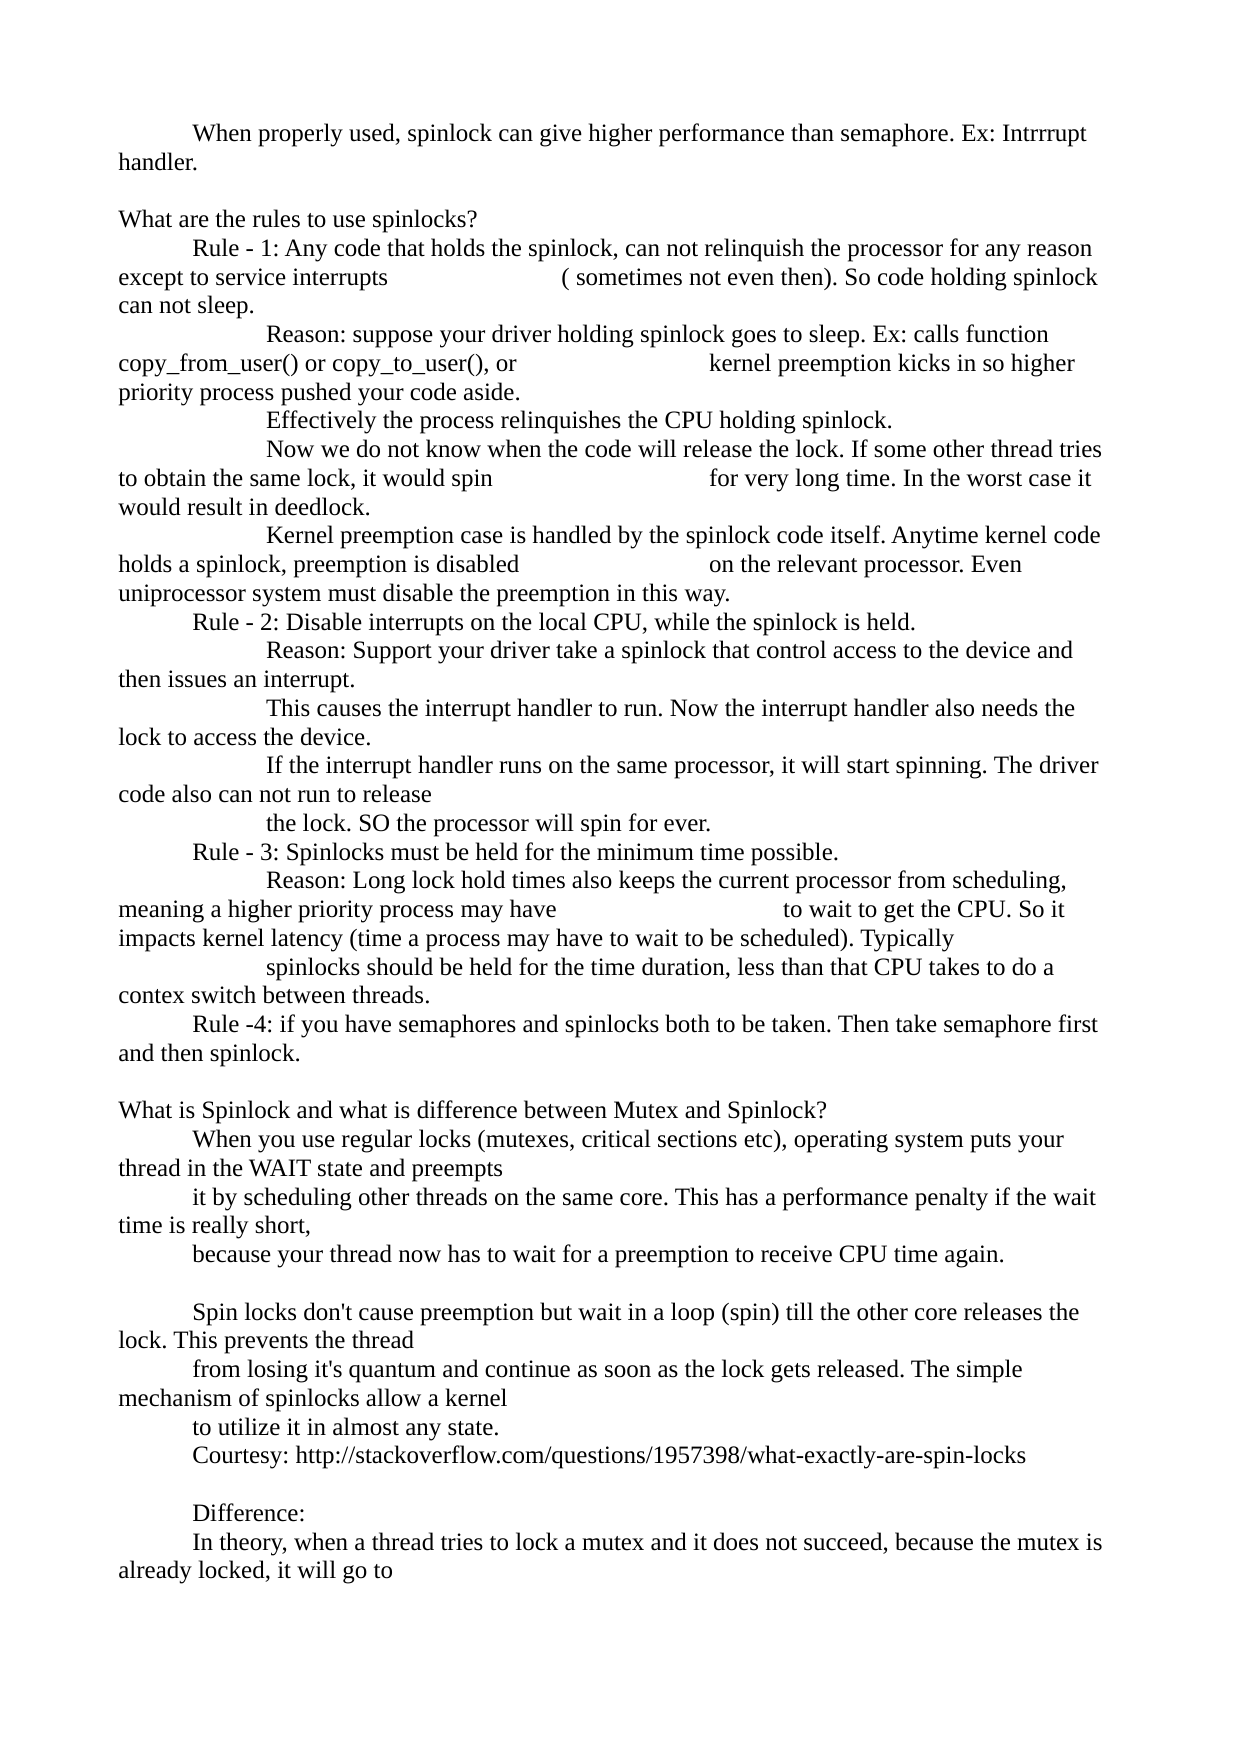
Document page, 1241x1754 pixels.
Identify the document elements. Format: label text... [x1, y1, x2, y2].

text What are the rules to use spinlocks? [118, 204, 1122, 233]
text Spin locks don't cause preemption but wait in a loop (spin) till the other core releases the lock. This prevents the thread [118, 1297, 1122, 1354]
text because your thread now has to wait for a preemption to receive CPU time again. [118, 1239, 1122, 1268]
text Reason: suppose your driver holding spinlock goes to sleep. Ex: calls function copy_from_user() or copy_to_user(), or kernel preemption kicks in so higher priority process pushed your code aside. [118, 319, 1122, 406]
text Difference: [118, 1498, 1122, 1527]
text What is Spinlock and what is difference between Mutex and Spinlock? [118, 1096, 1122, 1124]
text If the interrupt handler runs on the same processor, it will start spinning. The driver code also can not run to release [118, 751, 1122, 808]
text spinlocks should be held for the time duration, less than that CPU takes to do a contex switch between threads. [118, 952, 1122, 1009]
text Effectively the process relinquishes the CPU holding spinlock. [118, 406, 1122, 434]
text Rule -4: if you have semaphores and spinlocks both to be taken. Then take semaphore first and then spinlock. [118, 1009, 1122, 1067]
text When you use regular locks (mutexes, critical sections etc), operating system puts your thread in the WAIT state and preempts [118, 1124, 1122, 1182]
text to utilize it in almost any state. [118, 1412, 1122, 1441]
text Courtesy: http://stackoverflow.com/questions/1957398/what-exactly-are-spin-locks [118, 1441, 1122, 1469]
text When properly used, spinlock can give higher performance than semaphore. Ex: Intrrrupt handler. [118, 118, 1122, 176]
text Reason: Long lock hold times also keeps the current processor from scheduling, meaning a higher priority process may have to wait to get the CPU. So it impacts kernel latency (time a process may have to wait to be scheduled). Typically [118, 866, 1122, 952]
text In theory, when a thread tries to lock a mutex and it does not succeed, because the mutex is already locked, it will go to [118, 1527, 1122, 1584]
text the lock. SO the processor will spin for ever. [118, 808, 1122, 837]
text This causes the interrupt handler to run. Now the interrupt handler also needs the lock to access the device. [118, 693, 1122, 751]
text Reason: Support your driver take a spinlock that control access to the device and then issues an interrupt. [118, 636, 1122, 693]
text Rule - 1: Any code that holds the spinlock, can not relinquish the processor for any reason except to service interrupts ( sometimes not even then). So code holding spinlock can not sleep. [118, 233, 1122, 319]
text it by scheduling other threads on the same core. This has a performance penalty if the wait time is really short, [118, 1182, 1122, 1239]
text Now we do not know when the code will release the lock. If some other thread tries to obtain the same lock, it would spin for very long time. In the worst case it would result in deedlock. [118, 434, 1122, 521]
text Rule - 2: Disable interrupts on the local CPU, while the spinlock is held. [118, 607, 1122, 636]
text from losing it's quantum and continue as soon as the lock gets released. The simple mechanism of spinlocks allow a kernel [118, 1354, 1122, 1412]
text Rule - 3: Spinlocks must be held for the minimum time possible. [118, 837, 1122, 866]
text Kernel preemption case is handled by the spinlock code itself. Anytime kernel code holds a spinlock, preemption is disabled on the relevant processor. Even uniprocessor system must disable the preemption in this way. [118, 521, 1122, 607]
